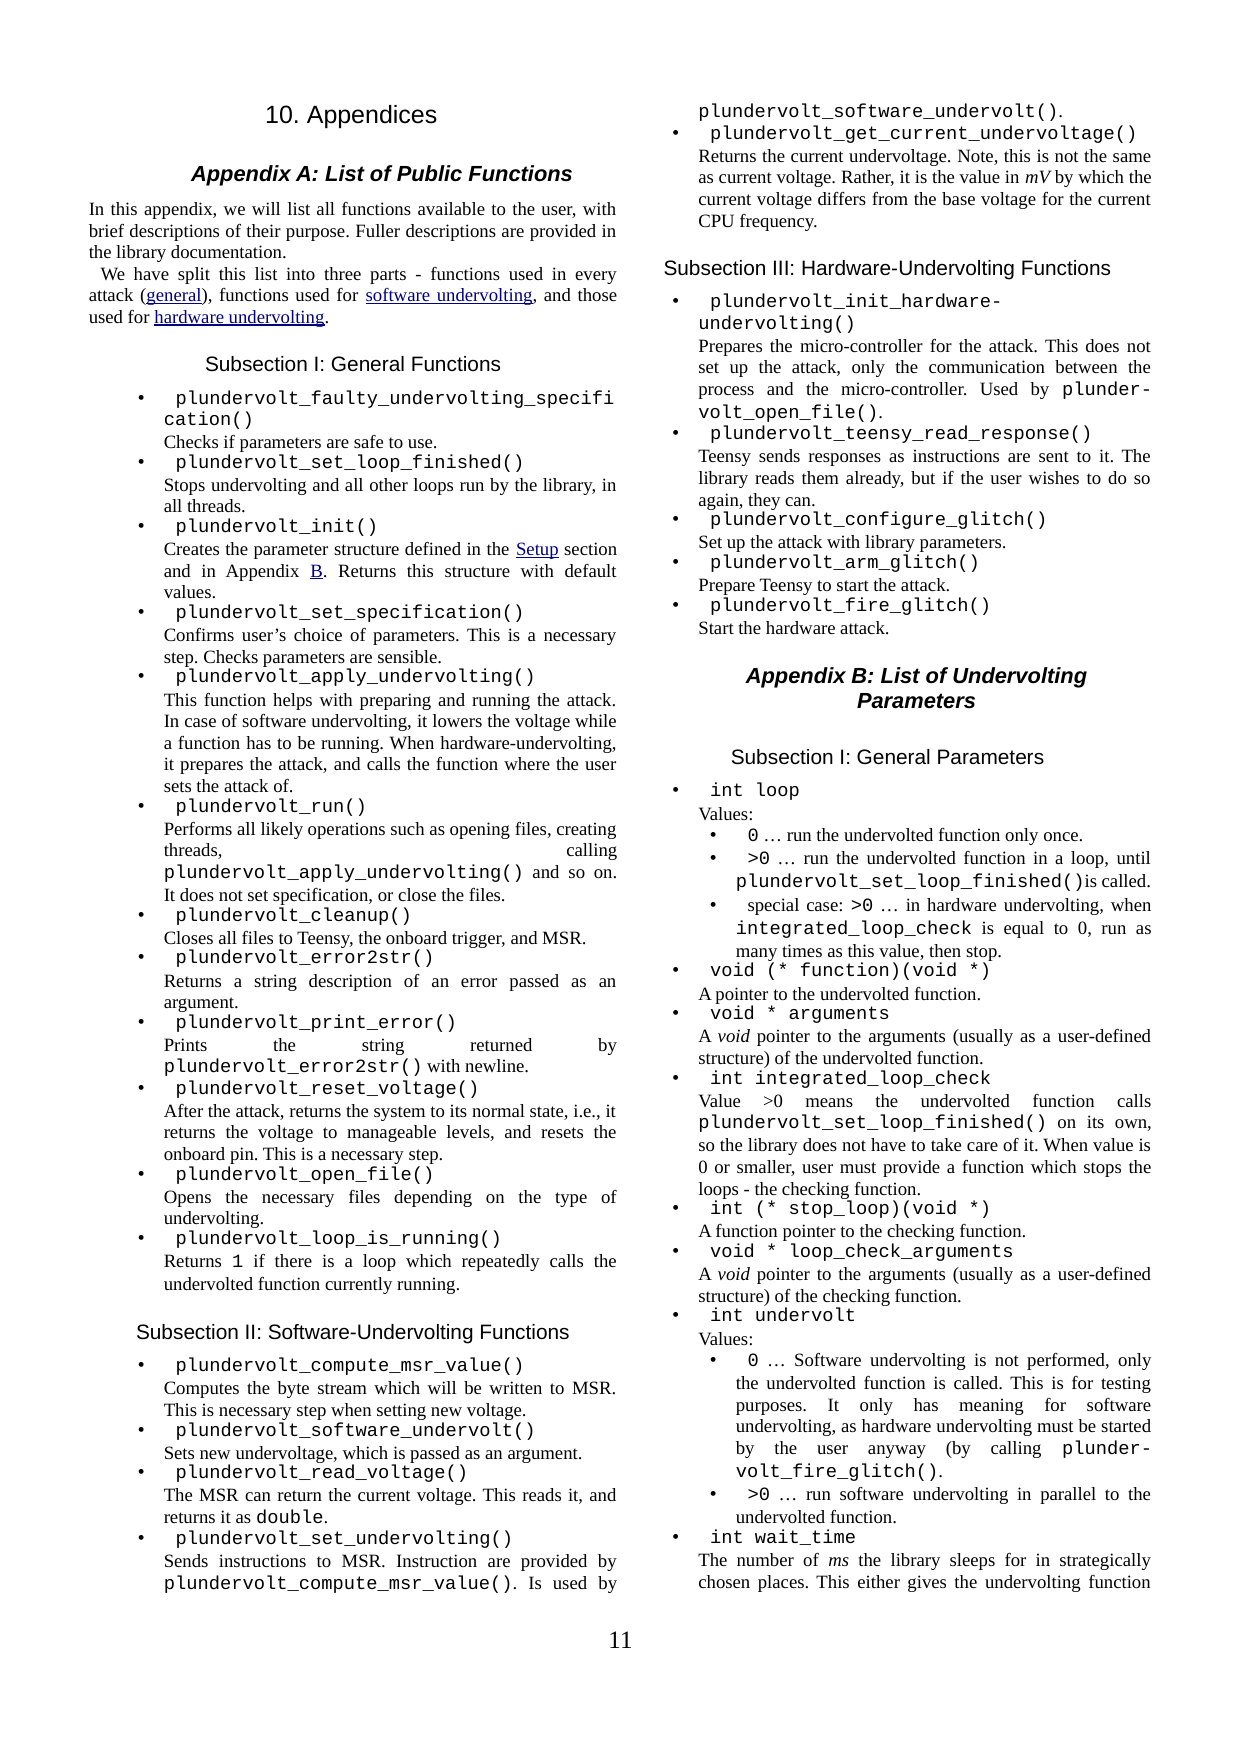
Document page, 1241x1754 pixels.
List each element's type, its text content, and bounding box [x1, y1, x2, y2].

list int wait_time [661, 1528, 1152, 1549]
list plundervolt_get_current_undervoltage() [661, 123, 1152, 145]
list plundervolt_init() [126, 517, 617, 538]
list void (* function)(void *) [661, 961, 1152, 982]
subtitle Appendices [85, 100, 617, 129]
list plundervolt_teensy_read_response() [661, 424, 1152, 445]
list Prints the string returned by plundervolt_error2str() with newline. [126, 1034, 617, 1078]
list plundervolt_run() [126, 796, 617, 818]
list >0 … run software undervolting in parallel to the undervolted function. [698, 1483, 1152, 1528]
list Prepare Teensy to start the attack. [661, 574, 1152, 596]
list Stops undervolting and all other loops run by the library, in all threads. [126, 474, 617, 517]
list plundervolt_compute_msr_value() [126, 1356, 617, 1377]
list Prepares the micro-controller for the attack. This does not set up the attack, only the communication between the process and the micro-controller. Used by plunder­volt_open_file(). [661, 335, 1152, 424]
list Sets new undervoltage, which is passed as an argument. [126, 1442, 617, 1463]
list Set up the attack with library parameters. [661, 531, 1152, 553]
list Checks if parameters are safe to use. [126, 431, 617, 453]
list void * loop_check_arguments [661, 1242, 1152, 1263]
list 0 … Software undervolting is not performed, only the undervolted function is called. This is for testing purposes. It only has meaning for software undervolting, as hardware undervolting must be started by the user anyway (by calling plunder­volt_fire_glitch(). [698, 1349, 1152, 1483]
list plundervolt_reset_voltage() [126, 1078, 617, 1100]
list plundervolt_software_undervolt() [126, 1420, 617, 1442]
list plundervolt_faulty_undervolting_specification() [126, 388, 617, 431]
list plundervolt_set_specification() [126, 603, 617, 624]
text In this appendix, we will list all functions available to the user, with brief descriptions of their purpose. Fuller descriptions are provided in the library documentation. [88, 198, 617, 263]
list The MSR can return the current voltage. This reads it, and returns it as double. [126, 1484, 617, 1529]
list int (* stop_loop)(void *) [661, 1199, 1152, 1220]
list int loop [661, 781, 1152, 802]
list plundervolt_configure_glitch() [661, 510, 1152, 531]
list Computes the byte stream which will be written to MSR. This is necessary step when setting new voltage. [126, 1377, 617, 1420]
subtitle Appendix B: List of Undervolting Parameters [623, 663, 1152, 714]
list special case: >0 … in hardware undervolting, when integrated_loop_check is equal to 0, run as many times as this value, then stop. [698, 893, 1152, 961]
list Creates the parameter structure defined in the Setup section and in Appendix B. Returns this structure with default values. [126, 538, 617, 603]
list The number of ms the library sleeps for in strategically chosen places. This either gives the undervolting function [661, 1549, 1152, 1592]
list Returns a string description of an error passed as an argument. [126, 969, 617, 1013]
list plundervolt_open_file() [126, 1164, 617, 1186]
list plundervolt_apply_undervolting() [126, 667, 617, 688]
subtitle Appendix A: List of Public Functions [88, 160, 617, 186]
list plundervolt_arm_glitch() [661, 553, 1152, 574]
list Confirms user’s choice of parameters. This is a necessary step. Checks parameters are sensible. [126, 624, 617, 667]
list Returns 1 if there is a loop which repeatedly calls the undervolted function currently running. [126, 1250, 617, 1295]
list Value >0 means the undervolted function calls plundervolt_set_loop_finished() on its own, so the library does not have to take care of it. When value is 0 or smaller, user must provide a function which stops the loops - the checking function. [661, 1090, 1152, 1199]
list >0 … run the undervolted function in a loop, until plundervolt_set_loop_finished()is called. [698, 847, 1152, 893]
list 0 … run the undervolted function only once. [698, 824, 1152, 847]
text We have split this list into three parts - functions used in every attack (general), functions used for software undervolting, and those used for hardware undervolting. [88, 263, 617, 327]
subtitle Subsection I: General Functions [88, 352, 617, 376]
list plundervolt_print_error() [126, 1013, 617, 1034]
list A void pointer to the arguments (usually as a user-defined structure) of the undervolted function. [661, 1025, 1152, 1068]
subtitle Subsection III: Hardware-Undervolting Functions [623, 256, 1152, 280]
list int undervolt [661, 1306, 1152, 1327]
list plundervolt_set_undervolting() [126, 1529, 617, 1550]
list Returns the current undervoltage. Note, this is not the same as current voltage. Rather, it is the value in mV by which the current voltage differs from the base voltage for the current CPU frequency. [661, 145, 1152, 231]
list Opens the necessary files depending on the type of undervolting. [126, 1186, 617, 1229]
list A function pointer to the checking function. [661, 1220, 1152, 1242]
list Start the hardware attack. [661, 617, 1152, 638]
list int integrated_loop_check [661, 1068, 1152, 1090]
list plundervolt_init_hardware-undervolting() [661, 292, 1152, 335]
list plundervolt_software_undervolt(). [661, 100, 1152, 123]
list plundervolt_fire_glitch() [661, 596, 1152, 617]
list Sends instructions to MSR. Instruction are provided by plundervolt_compute_msr_value(). Is used by [126, 1550, 617, 1595]
list A void pointer to the arguments (usually as a user-defined structure) of the checking function. [661, 1263, 1152, 1306]
subtitle Subsection II: Software-Undervolting Functions [88, 1319, 617, 1343]
list Teensy sends responses as instructions are sent to it. The library reads them already, but if the user wishes to do so again, they can. [661, 445, 1152, 510]
list Performs all likely operations such as opening files, creating threads, calling plundervolt_apply_undervolting() and so on. It does not set specification, or close the files. [126, 818, 617, 905]
list plundervolt_loop_is_running() [126, 1229, 617, 1250]
list Closes all files to Teensy, the onboard trigger, and MSR. [126, 927, 617, 948]
list plundervolt_error2str() [126, 948, 617, 969]
list void * arguments [661, 1004, 1152, 1025]
list This function helps with preparing and running the attack. In case of software undervolting, it lowers the voltage while a function has to be running. When hardware-undervolting, it prepares the attack, and calls the function where the user sets the attack of. [126, 688, 617, 796]
list plundervolt_cleanup() [126, 905, 617, 927]
list plundervolt_set_loop_finished() [126, 453, 617, 474]
list plundervolt_read_voltage() [126, 1463, 617, 1484]
list Values: [661, 802, 1152, 824]
list A pointer to the undervolted function. [661, 982, 1152, 1004]
list After the attack, returns the system to its normal state, i.e., it returns the voltage to manageable levels, and resets the onboard pin. This is a necessary step. [126, 1100, 617, 1164]
subtitle Subsection I: General Parameters [623, 745, 1152, 769]
list Values: [661, 1327, 1152, 1349]
